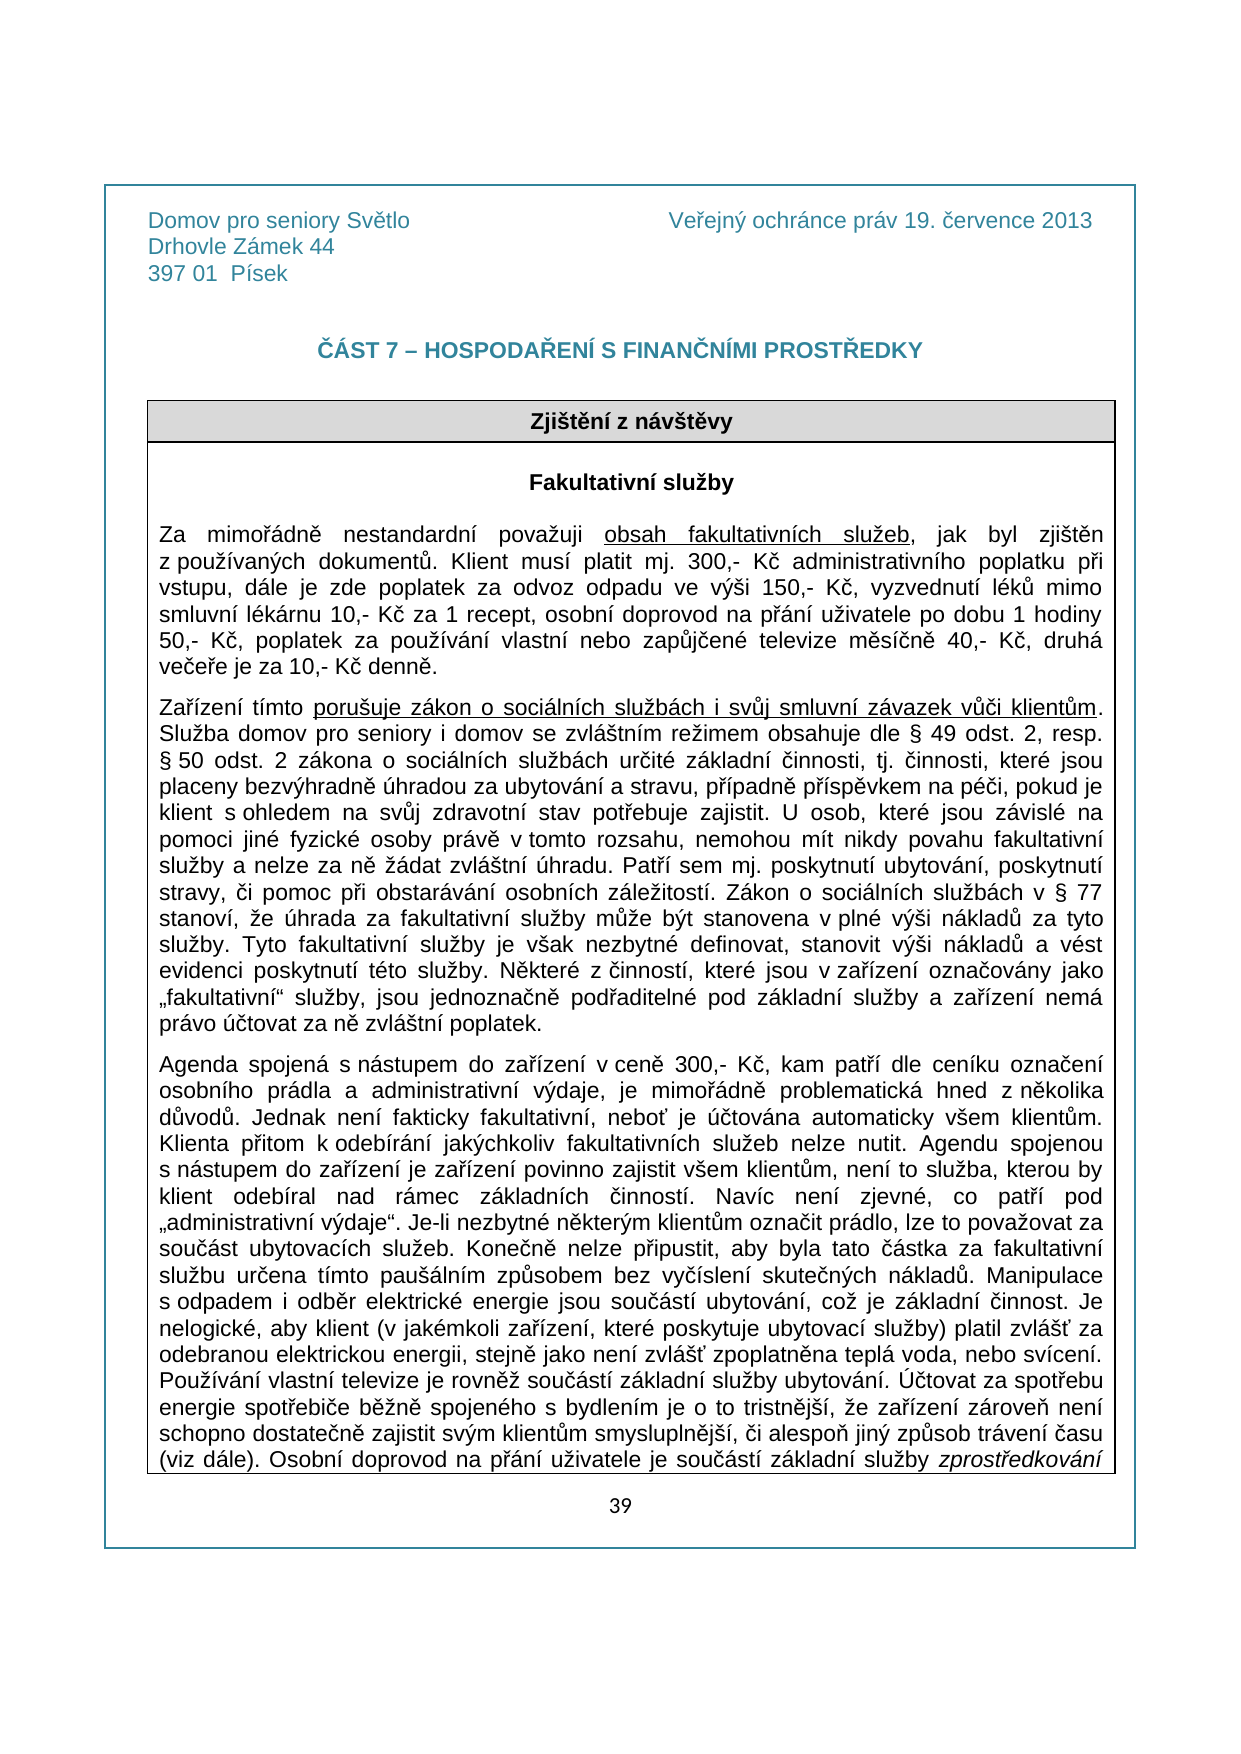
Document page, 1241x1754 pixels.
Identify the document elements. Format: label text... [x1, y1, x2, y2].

subtitle ČÁST 7 – HOSPODAŘENÍ S FINANČNÍMI PROSTŘEDKY [148, 337, 1092, 363]
table_header Zjištění z návštěvy [148, 401, 1114, 441]
table_cell Fakultativní služby Za mimořádně nestandardní považuji obsah fakultativních služeb, jak byl zjištěn z používaných dokumentů. Klient musí platit mj. 300,- Kč administrativního poplatku při vstupu, dále je zde poplatek za odvoz odpadu ve výši 150,- Kč, vyzvednutí léků mimo smluvní lékárnu 10,- Kč za 1 recept, osobní doprovod na přání uživatele po dobu 1 hodiny 50,- Kč, poplatek za používání vlastní nebo zapůjčené televize měsíčně 40,- Kč, druhá večeře je za 10,- Kč denně. Zařízení tímto porušuje zákon o sociálních službách i svůj smluvní závazek vůči klientům. Služba domov pro seniory i domov se zvláštním režimem obsahuje dle § 49 odst. 2, resp. § 50 odst. 2 zákona o sociálních službách určité základní činnosti, tj. činnosti, které jsou placeny bezvýhradně úhradou za ubytování a stravu, případně příspěvkem na péči, pokud je klient s ohledem na svůj zdravotní stav potřebuje zajistit. U osob, které jsou závislé na pomoci jiné fyzické osoby právě v tomto rozsahu, nemohou mít nikdy povahu fakultativní služby a nelze za ně žádat zvláštní úhradu. Patří sem mj. poskytnutí ubytování, poskytnutí stravy, či pomoc při obstarávání osobních záležitostí. Zákon o sociálních službách v § 77 stanoví, že úhrada za fakultativní služby může být stanovena v plné výši nákladů za tyto služby. Tyto fakultativní služby je však nezbytné definovat, stanovit výši nákladů a vést evidenci poskytnutí této služby. Některé z činností, které jsou v zařízení označovány jako „fakultativní“ služby, jsou jednoznačně podřaditelné pod základní služby a zařízení nemá právo účtovat za ně zvláštní poplatek. Agenda spojená s nástupem do zařízení v ceně 300,- Kč, kam patří dle ceníku označení osobního prádla a administrativní výdaje, je mimořádně problematická hned z několika důvodů. Jednak není fakticky fakultativní, neboť je účtována automaticky všem klientům. Klienta přitom k odebírání jakýchkoliv fakultativních služeb nelze nutit. Agendu spojenou s nástupem do zařízení je zařízení povinno zajistit všem klientům, není to služba, kterou by klient odebíral nad rámec základních činností. Navíc není zjevné, co patří pod „administrativní výdaje“. Je-li nezbytné některým klientům označit prádlo, lze to považovat za součást ubytovacích služeb. Konečně nelze připustit, aby byla tato částka za fakultativní službu určena tímto paušálním způsobem bez vyčíslení skutečných nákladů. Manipulace s odpadem i odběr elektrické energie jsou součástí ubytování, což je základní činnost. Je nelogické, aby klient (v jakémkoli zařízení, které poskytuje ubytovací služby) platil zvlášť za odebranou elektrickou energii, stejně jako není zvlášť zpoplatněna teplá voda, nebo svícení. Používání vlastní televize je rovněž součástí základní služby ubytování. Účtovat za spotřebu energie spotřebiče běžně spojeného s bydlením je o to tristnější, že zařízení zároveň není schopno dostatečně zajistit svým klientům smysluplnější, či alespoň jiný způsob trávení času (viz dále). Osobní doprovod na přání uživatele je součástí základní služby zprostředkování [148, 443, 1114, 1473]
